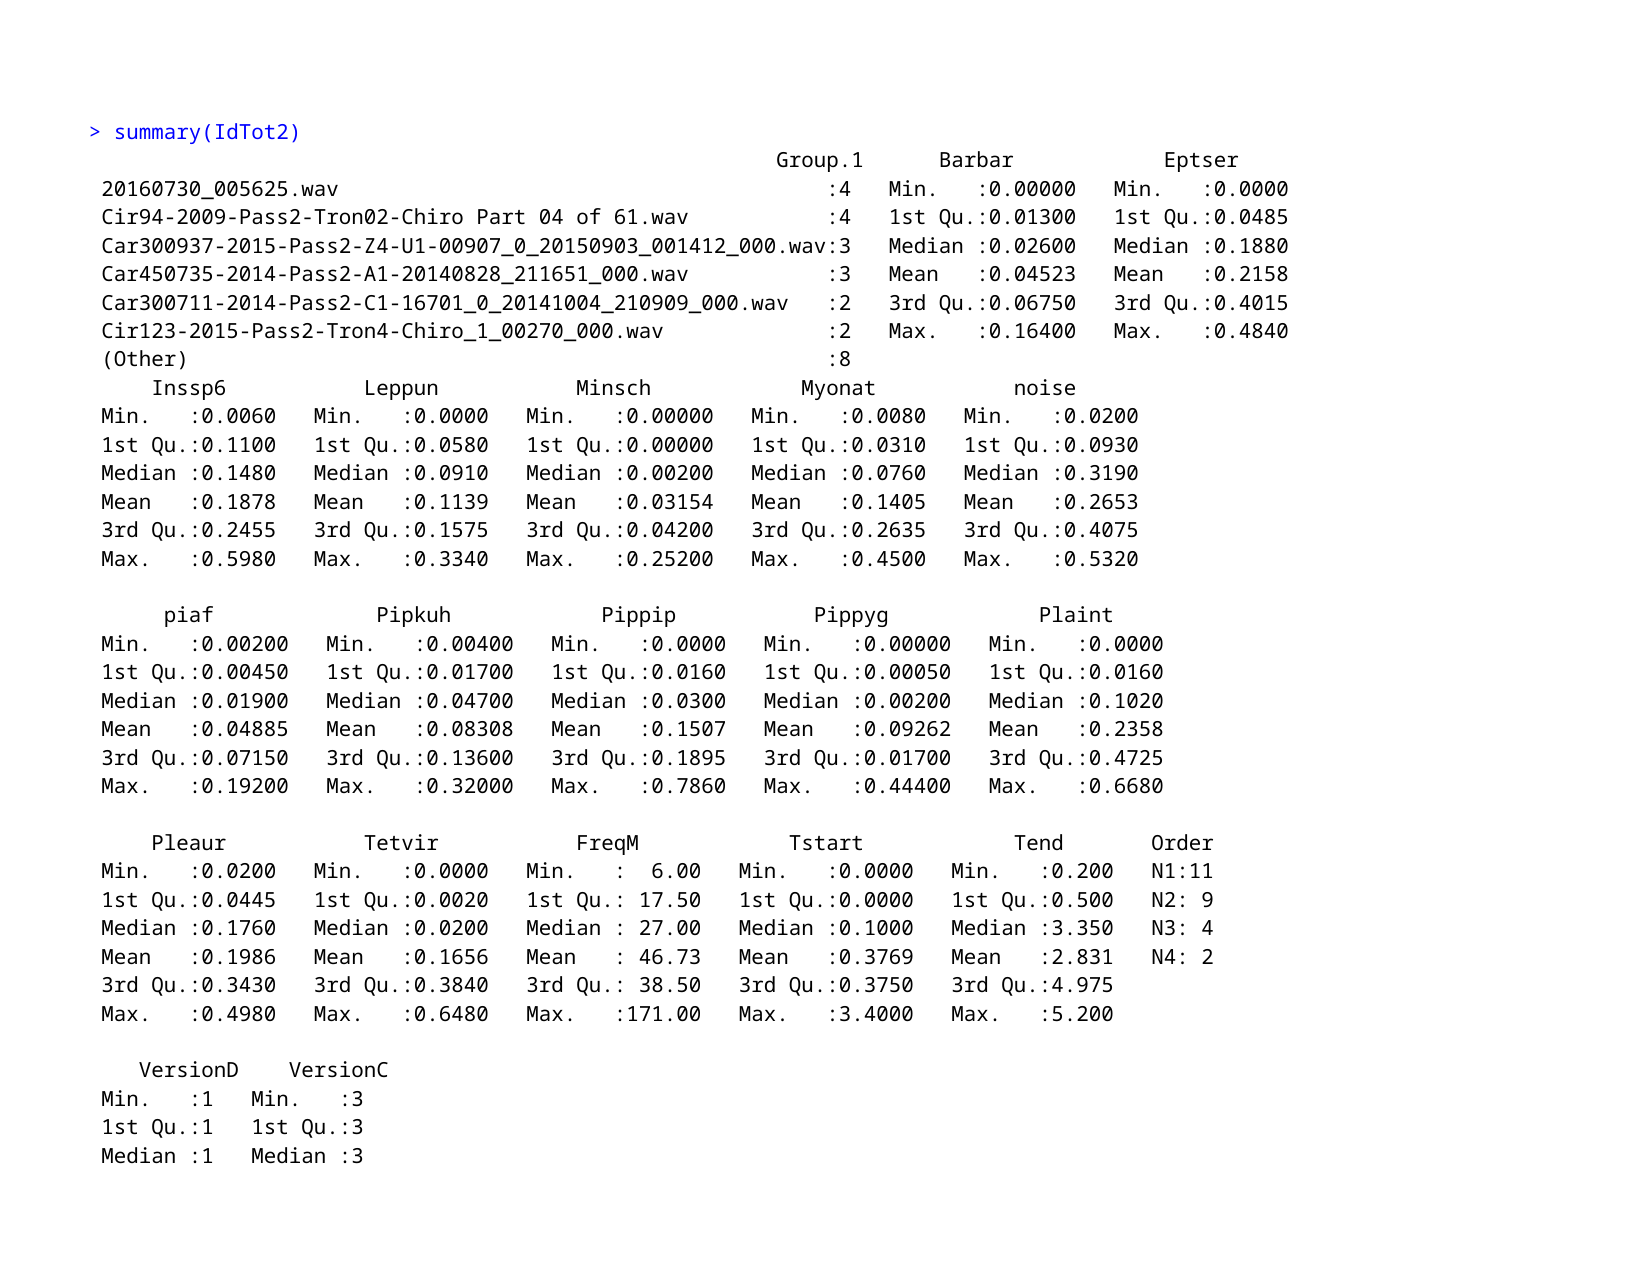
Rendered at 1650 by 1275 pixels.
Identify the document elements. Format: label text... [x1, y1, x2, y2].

text Max. :0.19200 Max. :0.32000 Max. :0.7860 Max. :0.44400 Max. :0.6680 [89, 771, 1561, 799]
text Pleaur Tetvir FreqM Tstart Tend Order [89, 828, 1561, 856]
text Median :0.1480 Median :0.0910 Median :0.00200 Median :0.0760 Median :0.3190 [89, 458, 1561, 487]
text 1st Qu.:0.00450 1st Qu.:0.01700 1st Qu.:0.0160 1st Qu.:0.00050 1st Qu.:0.0160 [89, 657, 1561, 686]
text Min. :0.0060 Min. :0.0000 Min. :0.00000 Min. :0.0080 Min. :0.0200 [89, 401, 1561, 430]
text 3rd Qu.:0.07150 3rd Qu.:0.13600 3rd Qu.:0.1895 3rd Qu.:0.01700 3rd Qu.:0.4725 [89, 743, 1561, 771]
text Max. :0.5980 Max. :0.3340 Max. :0.25200 Max. :0.4500 Max. :0.5320 [89, 544, 1561, 572]
text Min. :0.00200 Min. :0.00400 Min. :0.0000 Min. :0.00000 Min. :0.0000 [89, 629, 1561, 657]
text 1st Qu.:0.1100 1st Qu.:0.0580 1st Qu.:0.00000 1st Qu.:0.0310 1st Qu.:0.0930 [89, 430, 1561, 458]
text > summary(IdTot2) [89, 117, 1561, 146]
text Median :0.01900 Median :0.04700 Median :0.0300 Median :0.00200 Median :0.1020 [89, 686, 1561, 714]
text Car300711-2014-Pass2-C1-16701_0_20141004_210909_000.wav :2 3rd Qu.:0.06750 3rd Qu.:0.4015 [89, 288, 1561, 316]
text Cir123-2015-Pass2-Tron4-Chiro_1_00270_000.wav :2 Max. :0.16400 Max. :0.4840 [89, 316, 1561, 344]
text Min. :0.0200 Min. :0.0000 Min. : 6.00 Min. :0.0000 Min. :0.200 N1:11 [89, 856, 1561, 885]
text Mean :0.1986 Mean :0.1656 Mean : 46.73 Mean :0.3769 Mean :2.831 N4: 2 [89, 942, 1561, 970]
text Inssp6 Leppun Minsch Myonat noise [89, 373, 1561, 401]
text VersionD VersionC [89, 1056, 1561, 1084]
text 3rd Qu.:0.2455 3rd Qu.:0.1575 3rd Qu.:0.04200 3rd Qu.:0.2635 3rd Qu.:0.4075 [89, 515, 1561, 544]
text 3rd Qu.:0.3430 3rd Qu.:0.3840 3rd Qu.: 38.50 3rd Qu.:0.3750 3rd Qu.:4.975 [89, 970, 1561, 999]
text Cir94-2009-Pass2-Tron02-Chiro Part 04 of 61.wav :4 1st Qu.:0.01300 1st Qu.:0.0485 [89, 202, 1561, 231]
text Mean :0.1878 Mean :0.1139 Mean :0.03154 Mean :0.1405 Mean :0.2653 [89, 487, 1561, 515]
text Car300937-2015-Pass2-Z4-U1-00907_0_20150903_001412_000.wav:3 Median :0.02600 Median :0.1880 [89, 231, 1561, 259]
text Group.1 Barbar Eptser [89, 146, 1561, 174]
text Mean :0.04885 Mean :0.08308 Mean :0.1507 Mean :0.09262 Mean :0.2358 [89, 714, 1561, 743]
text Median :0.1760 Median :0.0200 Median : 27.00 Median :0.1000 Median :3.350 N3: 4 [89, 913, 1561, 942]
text 20160730_005625.wav :4 Min. :0.00000 Min. :0.0000 [89, 174, 1561, 202]
text (Other) :8 [89, 344, 1561, 373]
text Min. :1 Min. :3 [89, 1084, 1561, 1112]
text piaf Pipkuh Pippip Pippyg Plaint [89, 601, 1561, 629]
text Median :1 Median :3 [89, 1141, 1561, 1169]
text 1st Qu.:0.0445 1st Qu.:0.0020 1st Qu.: 17.50 1st Qu.:0.0000 1st Qu.:0.500 N2: 9 [89, 885, 1561, 913]
text Max. :0.4980 Max. :0.6480 Max. :171.00 Max. :3.4000 Max. :5.200 [89, 999, 1561, 1027]
text 1st Qu.:1 1st Qu.:3 [89, 1112, 1561, 1141]
text Car450735-2014-Pass2-A1-20140828_211651_000.wav :3 Mean :0.04523 Mean :0.2158 [89, 259, 1561, 288]
